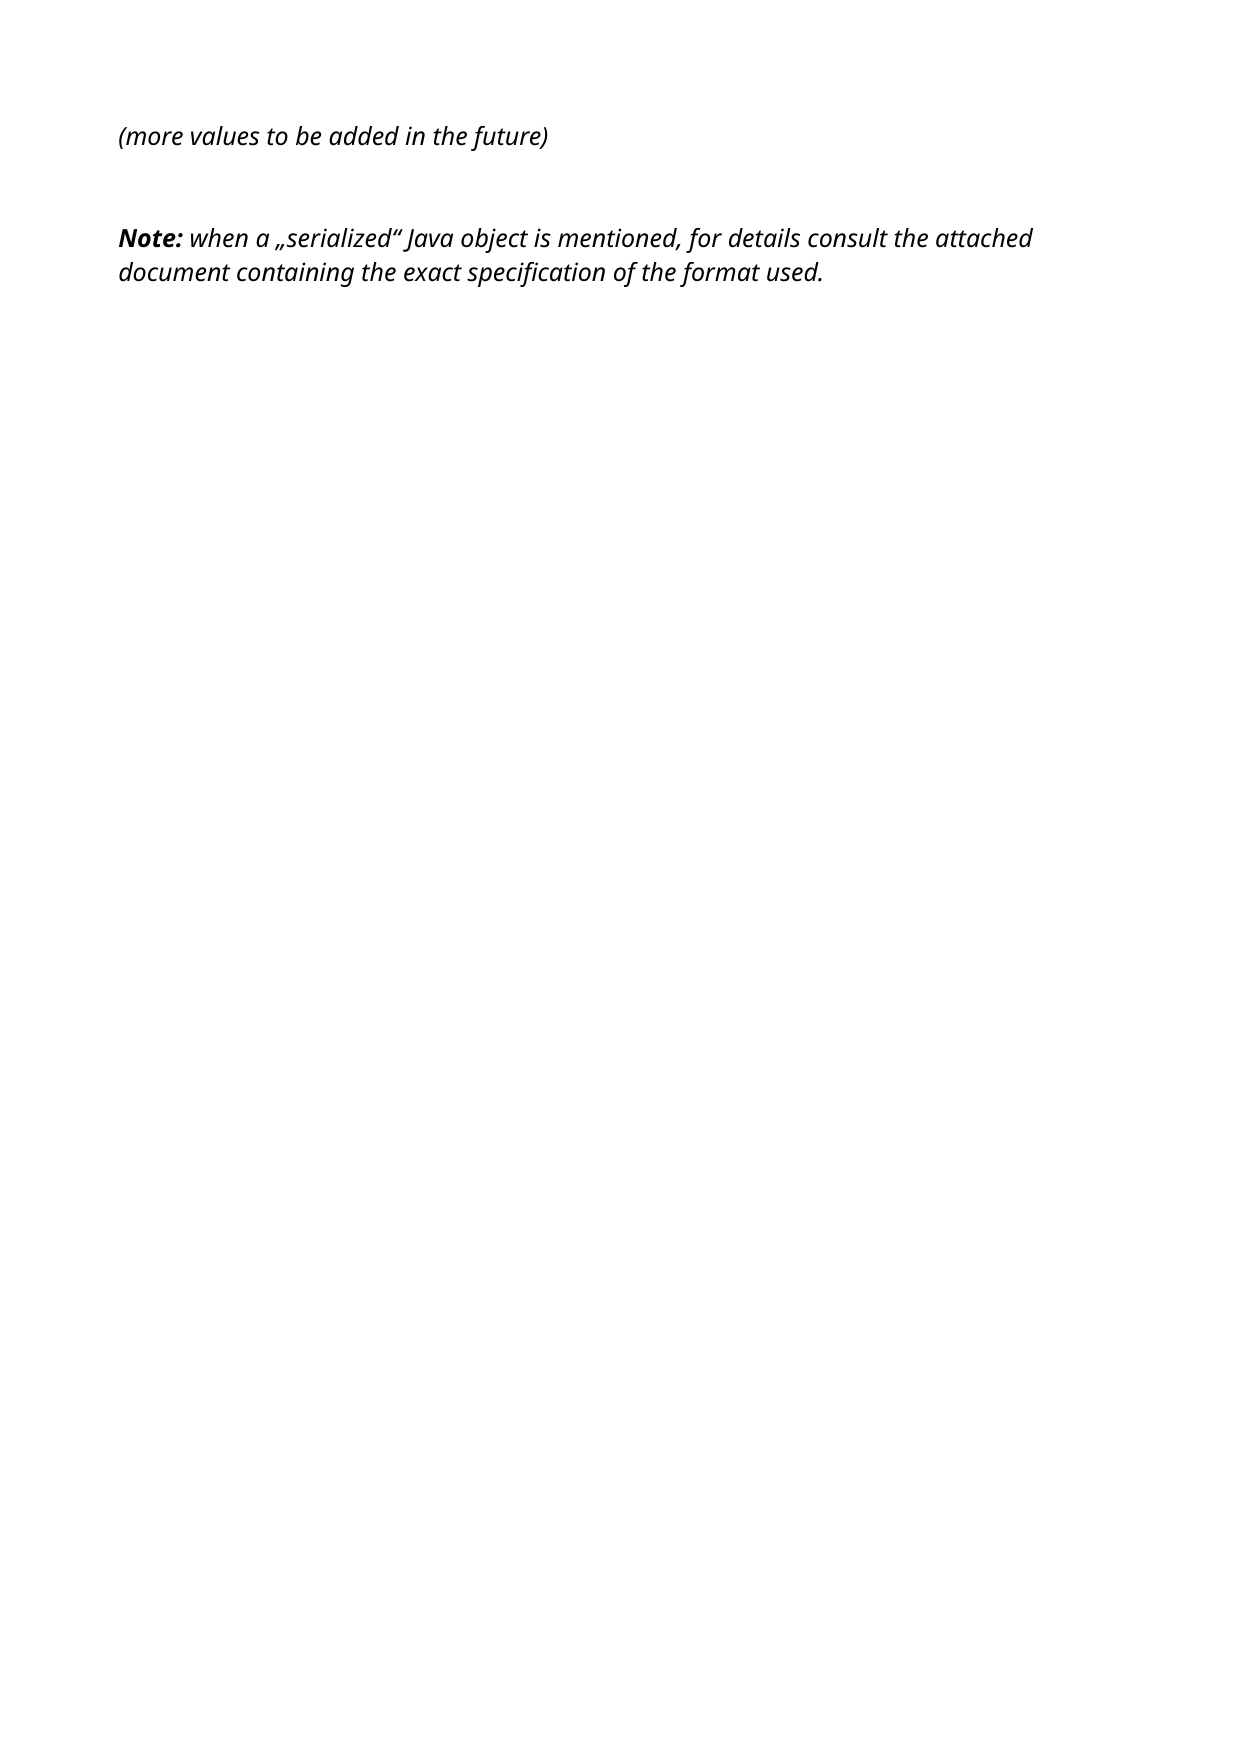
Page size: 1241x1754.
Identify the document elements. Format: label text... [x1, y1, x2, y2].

text Note: when a „serialized“ Java object is mentioned, for details consult the attached document containing the exact specification of the format used. [118, 220, 1122, 288]
text (more values to be added in the future) [118, 118, 1122, 152]
